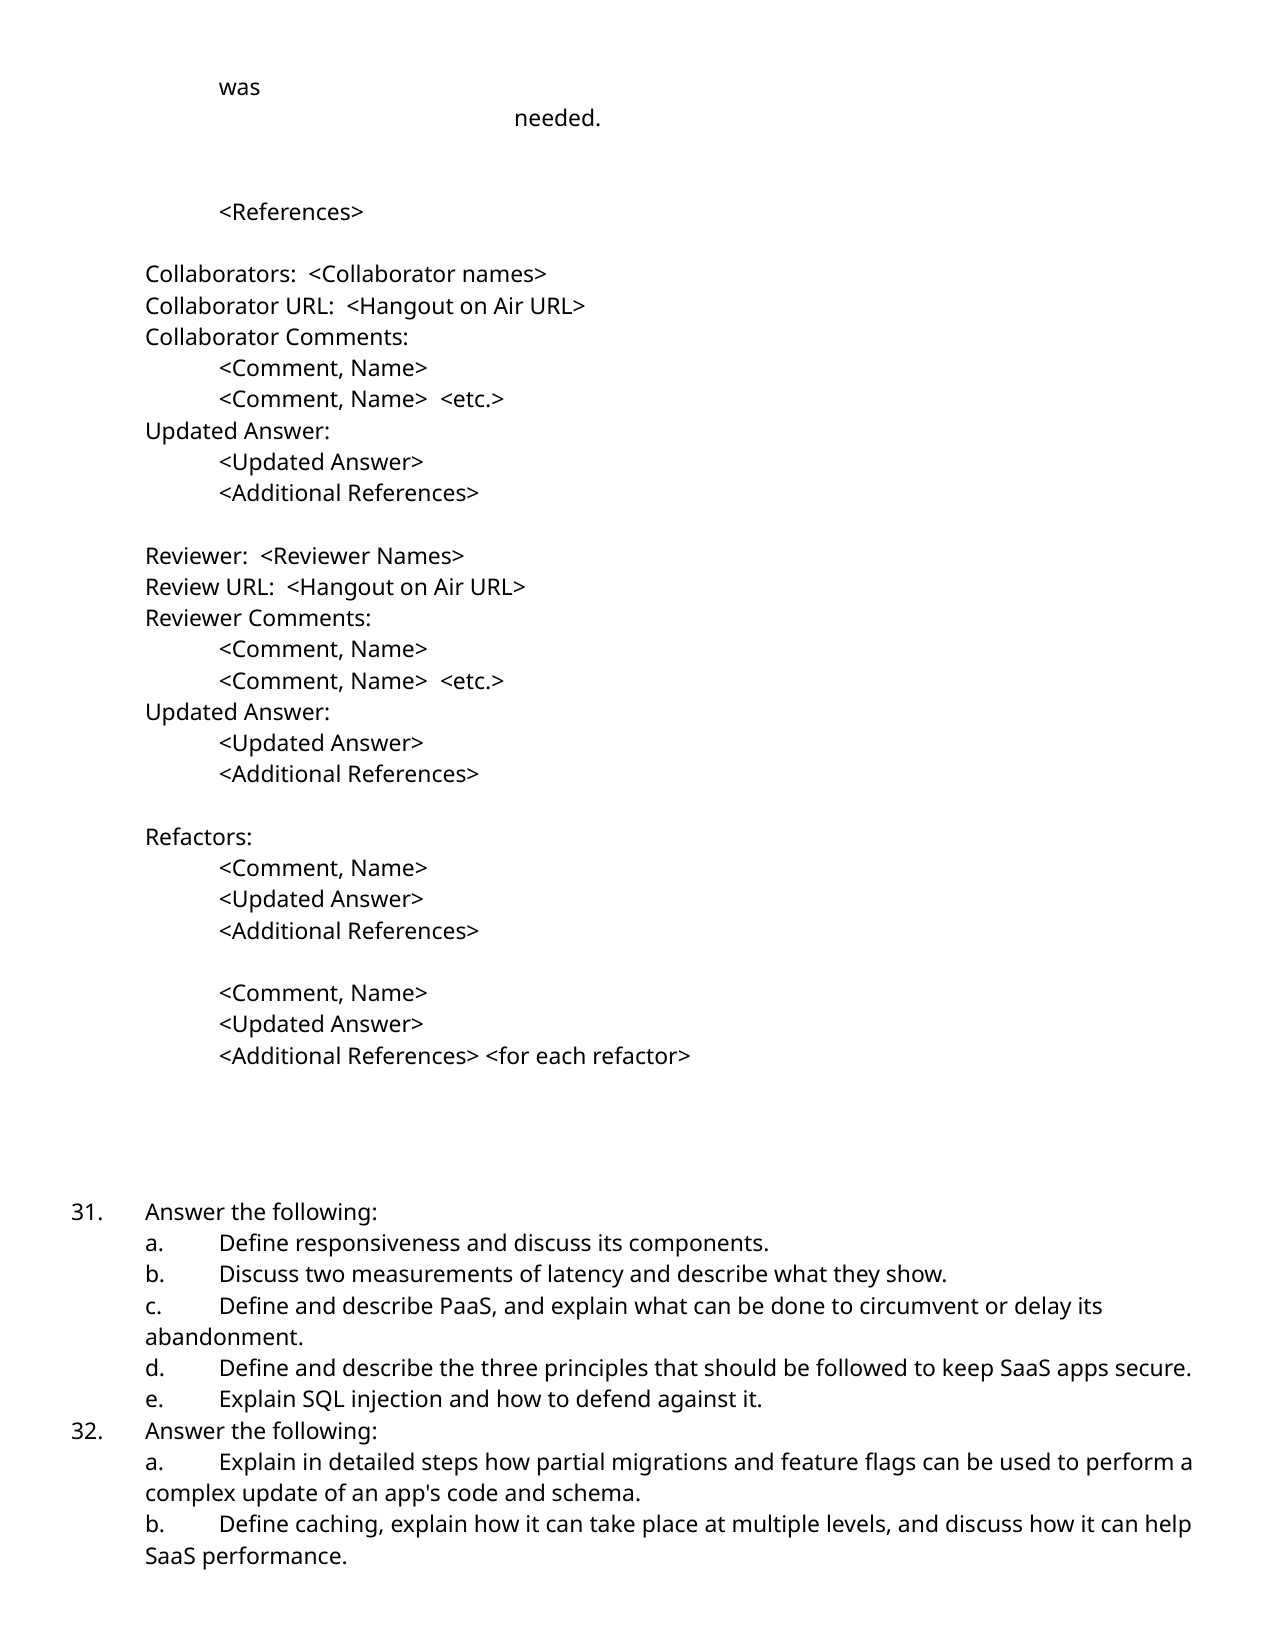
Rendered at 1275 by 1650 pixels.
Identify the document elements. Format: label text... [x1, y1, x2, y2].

text needed. [218, 102, 1204, 133]
text <Updated Answer> [218, 727, 1204, 758]
text 32. Answer the following: [71, 1414, 1204, 1446]
text <Comment, Name> [218, 977, 1204, 1008]
text Reviewer Comments: [145, 602, 1204, 633]
text c. Define and describe PaaS, and explain what can be done to circumvent or delay its abandonment. [145, 1289, 1204, 1352]
text a. Define responsiveness and discuss its components. [145, 1227, 1204, 1258]
text b. Define caching, explain how it can take place at multiple levels, and discuss how it can help SaaS performance. [145, 1508, 1204, 1571]
text Review URL: <Hangout on Air URL> [145, 571, 1204, 602]
text <Additional References> [218, 477, 1204, 508]
text a. Explain in detailed steps how partial migrations and feature flags can be used to perform a complex update of an app's code and schema. [145, 1446, 1204, 1508]
text <Additional References> <for each refactor> [218, 1039, 1204, 1071]
text Updated Answer: [145, 414, 1204, 446]
text Collaborator Comments: [145, 321, 1204, 352]
text <Comment, Name> <etc.> [218, 664, 1204, 696]
text <Comment, Name> [218, 633, 1204, 664]
text <Additional References> [218, 758, 1204, 789]
text 31. Answer the following: [71, 1196, 1204, 1227]
text Collaborator URL: <Hangout on Air URL> [145, 289, 1204, 321]
text <References> [218, 196, 1204, 227]
text <Comment, Name> [218, 852, 1204, 883]
text Updated Answer: [145, 696, 1204, 727]
text Reviewer: <Reviewer Names> [145, 539, 1204, 571]
text <Comment, Name> <Comment, Name> <etc.> [218, 352, 1204, 414]
text Collaborators: <Collaborator names> [145, 258, 1204, 289]
text <Updated Answer> [218, 883, 1204, 914]
text d. Define and describe the three principles that should be followed to keep SaaS apps secure. [145, 1352, 1204, 1383]
text Refactors: [145, 821, 1204, 852]
text <Updated Answer> [218, 446, 1204, 477]
text e. Explain SQL injection and how to defend against it. [145, 1383, 1204, 1414]
text was [218, 71, 1204, 102]
text <Updated Answer> [218, 1008, 1204, 1039]
text b. Discuss two measurements of latency and describe what they show. [145, 1258, 1204, 1289]
text <Additional References> [218, 914, 1204, 946]
